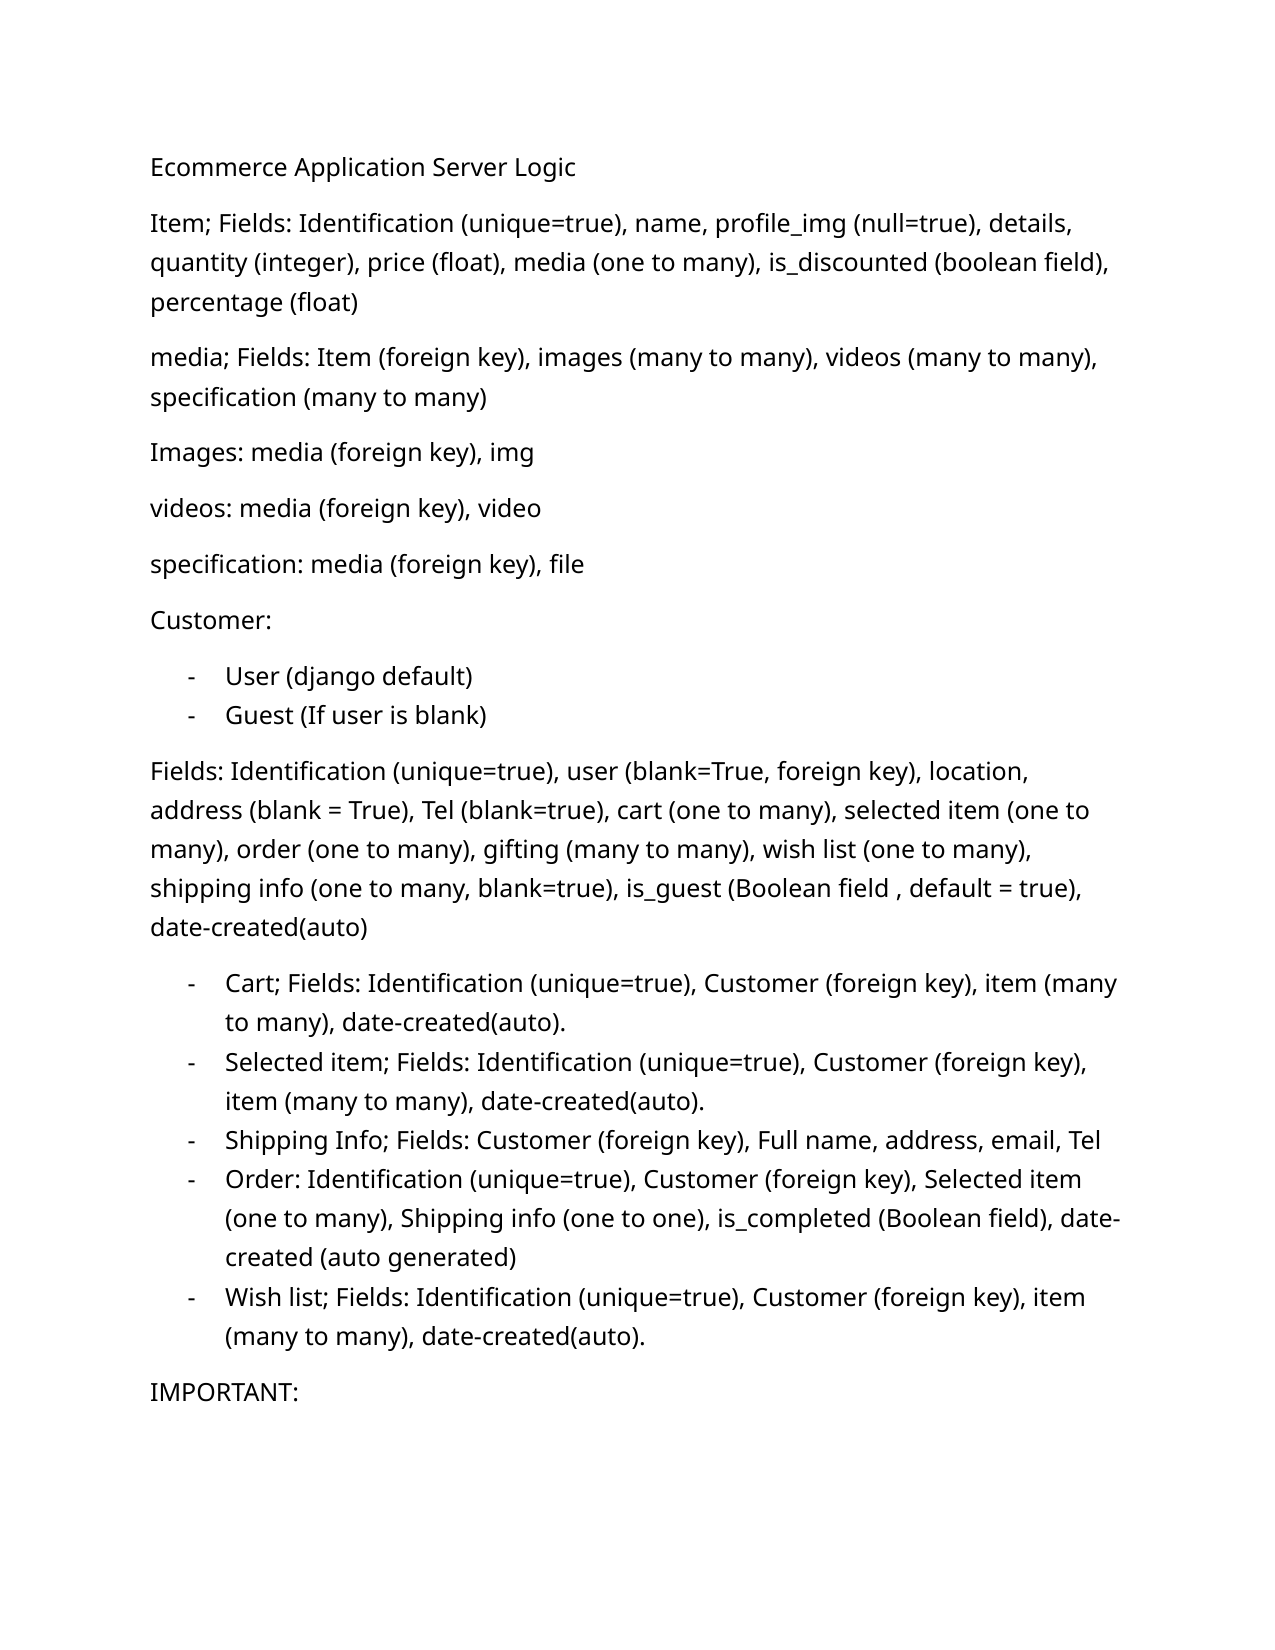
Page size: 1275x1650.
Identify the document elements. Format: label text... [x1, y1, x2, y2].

list Cart; Fields: Identification (unique=true), Customer (foreign key), item (many to many), date-created(auto). [187, 966, 1125, 1039]
list Order: Identification (unique=true), Customer (foreign key), Selected item (one to many), Shipping info (one to one), is_completed (Boolean field), date-created (auto generated) [187, 1162, 1125, 1274]
text Fields: Identification (unique=true), user (blank=True, foreign key), location, address (blank = True), Tel (blank=true), cart (one to many), selected item (one to many), order (one to many), gifting (many to many), wish list (one to many), shipping info (one to many, blank=true), is_guest (Boolean field , default = true), date-created(auto) [150, 753, 1125, 944]
text media; Fields: Item (foreign key), images (many to many), videos (many to many), specification (many to many) [150, 340, 1125, 413]
list Wish list; Fields: Identification (unique=true), Customer (foreign key), item (many to many), date-created(auto). [187, 1279, 1125, 1352]
text videos: media (foreign key), video [150, 491, 1125, 525]
list Guest (If user is blank) [187, 697, 1125, 732]
list Selected item; Fields: Identification (unique=true), Customer (foreign key), item (many to many), date-created(auto). [187, 1044, 1125, 1117]
text Images: media (foreign key), img [150, 435, 1125, 469]
list Shipping Info; Fields: Customer (foreign key), Full name, address, email, Tel [187, 1122, 1125, 1157]
text Customer: [150, 602, 1125, 637]
text Item; Fields: Identification (unique=true), name, profile_img (null=true), details, quantity (integer), price (float), media (one to many), is_discounted (boolean field), percentage (float) [150, 206, 1125, 318]
list User (django default) [187, 658, 1125, 692]
text specification: media (foreign key), file [150, 547, 1125, 581]
text Ecommerce Application Server Logic [150, 150, 1125, 184]
text IMPORTANT: [150, 1374, 1125, 1408]
